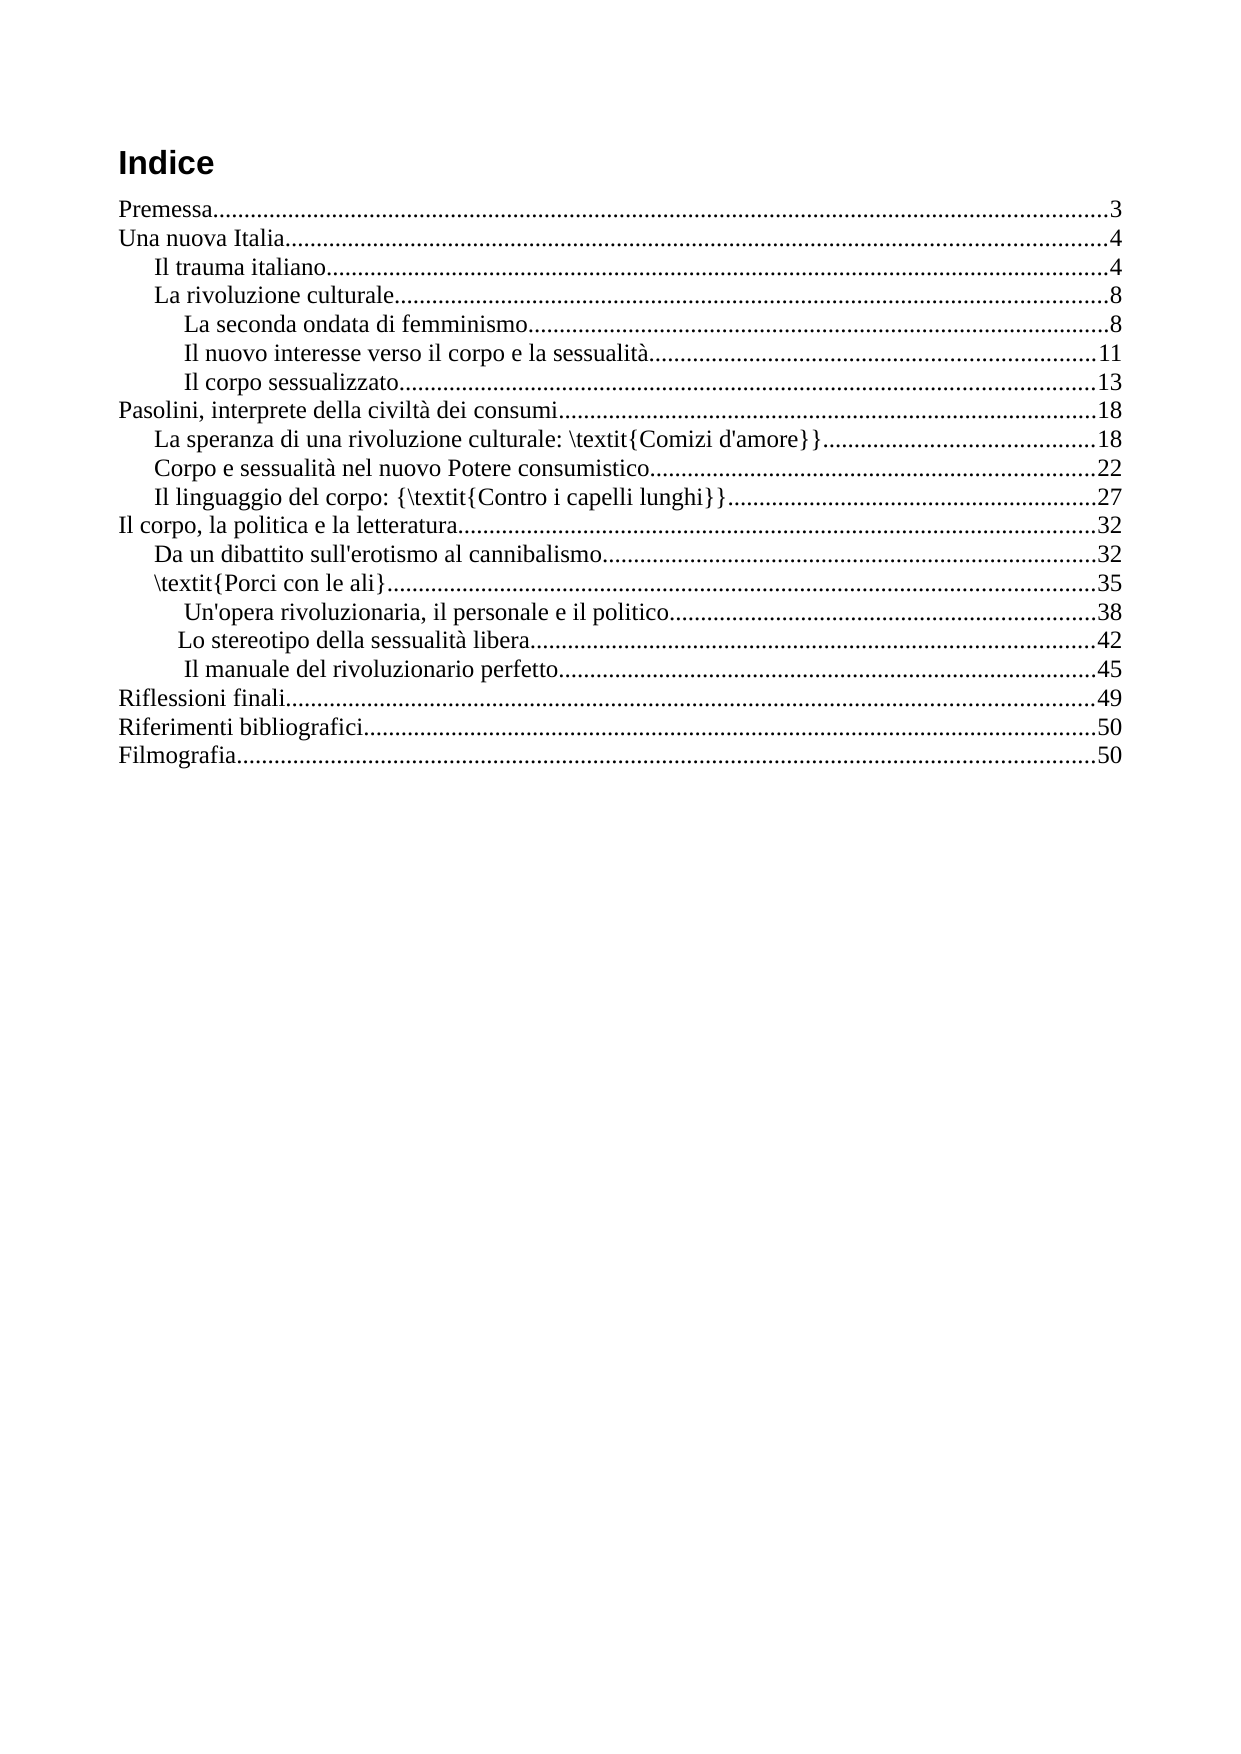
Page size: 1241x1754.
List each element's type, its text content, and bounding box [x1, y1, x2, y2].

text Filmografia 50 [118, 740, 1122, 769]
text Premessa 3 [118, 194, 1122, 223]
text Il corpo sessualizzato 13 [177, 367, 1122, 395]
text Il trauma italiano 4 [148, 252, 1122, 280]
text La seconda ondata di femminismo 8 [177, 309, 1122, 338]
subtitle Indice [118, 143, 1122, 182]
text Un'opera rivoluzionaria, il personale e il politico 38 [177, 597, 1122, 625]
text Riflessioni finali 49 [118, 683, 1122, 712]
text Il corpo, la politica e la letteratura 32 [118, 510, 1122, 539]
text Riferimenti bibliografici 50 [118, 712, 1122, 740]
text Pasolini, interprete della civiltà dei consumi 18 [118, 395, 1122, 424]
text Il manuale del rivoluzionario perfetto 45 [177, 654, 1122, 683]
text Corpo e sessualità nel nuovo Potere consumistico 22 [148, 453, 1122, 482]
text Il linguaggio del corpo: {\textit{Contro i capelli lunghi}} 27 [148, 482, 1122, 510]
text La speranza di una rivoluzione culturale: \textit{Comizi d'amore}} 18 [148, 424, 1122, 453]
text Lo stereotipo della sessualità libera 42 [177, 625, 1122, 654]
text Una nuova Italia 4 [118, 223, 1122, 252]
text Il nuovo interesse verso il corpo e la sessualità 11 [177, 338, 1122, 367]
text La rivoluzione culturale 8 [148, 280, 1122, 309]
text Da un dibattito sull'erotismo al cannibalismo 32 [148, 539, 1122, 568]
text \textit{Porci con le ali} 35 [148, 568, 1122, 597]
